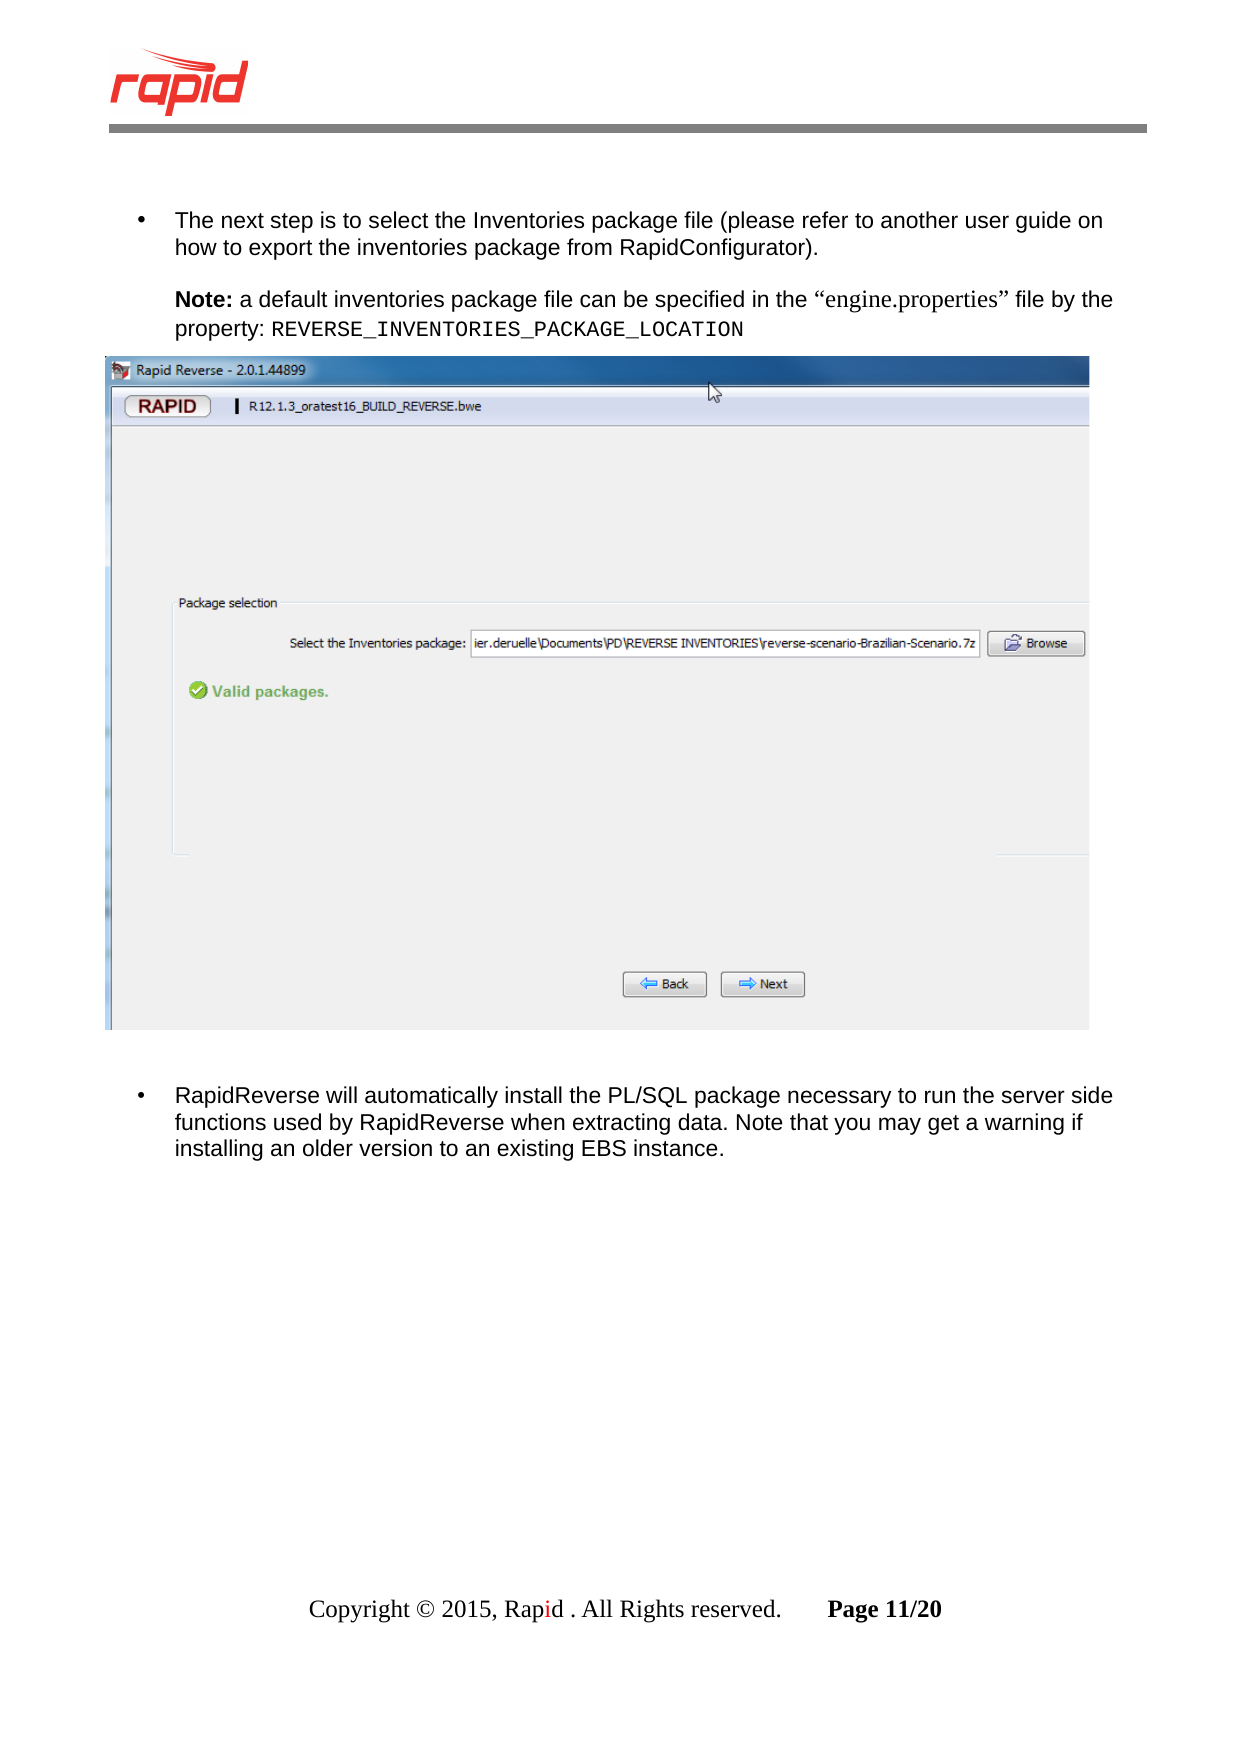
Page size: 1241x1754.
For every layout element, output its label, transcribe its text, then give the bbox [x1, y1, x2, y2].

list The next step is to select the Inventories package file (please refer to another user guide on how to export the inventories package from RapidConfigurator). [137, 207, 1144, 260]
list RapidReverse will automatically install the PL/SQL package necessary to run the server side functions used by RapidReverse when extracting data. Note that you may get a warning if installing an older version to an existing EBS instance. [137, 1082, 1144, 1161]
list Note: a default inventories package file can be specified in the “engine.properties” file by the property: REVERSE_INVENTORIES_PACKAGE_LOCATION [137, 284, 1144, 343]
picture [110, 48, 249, 116]
